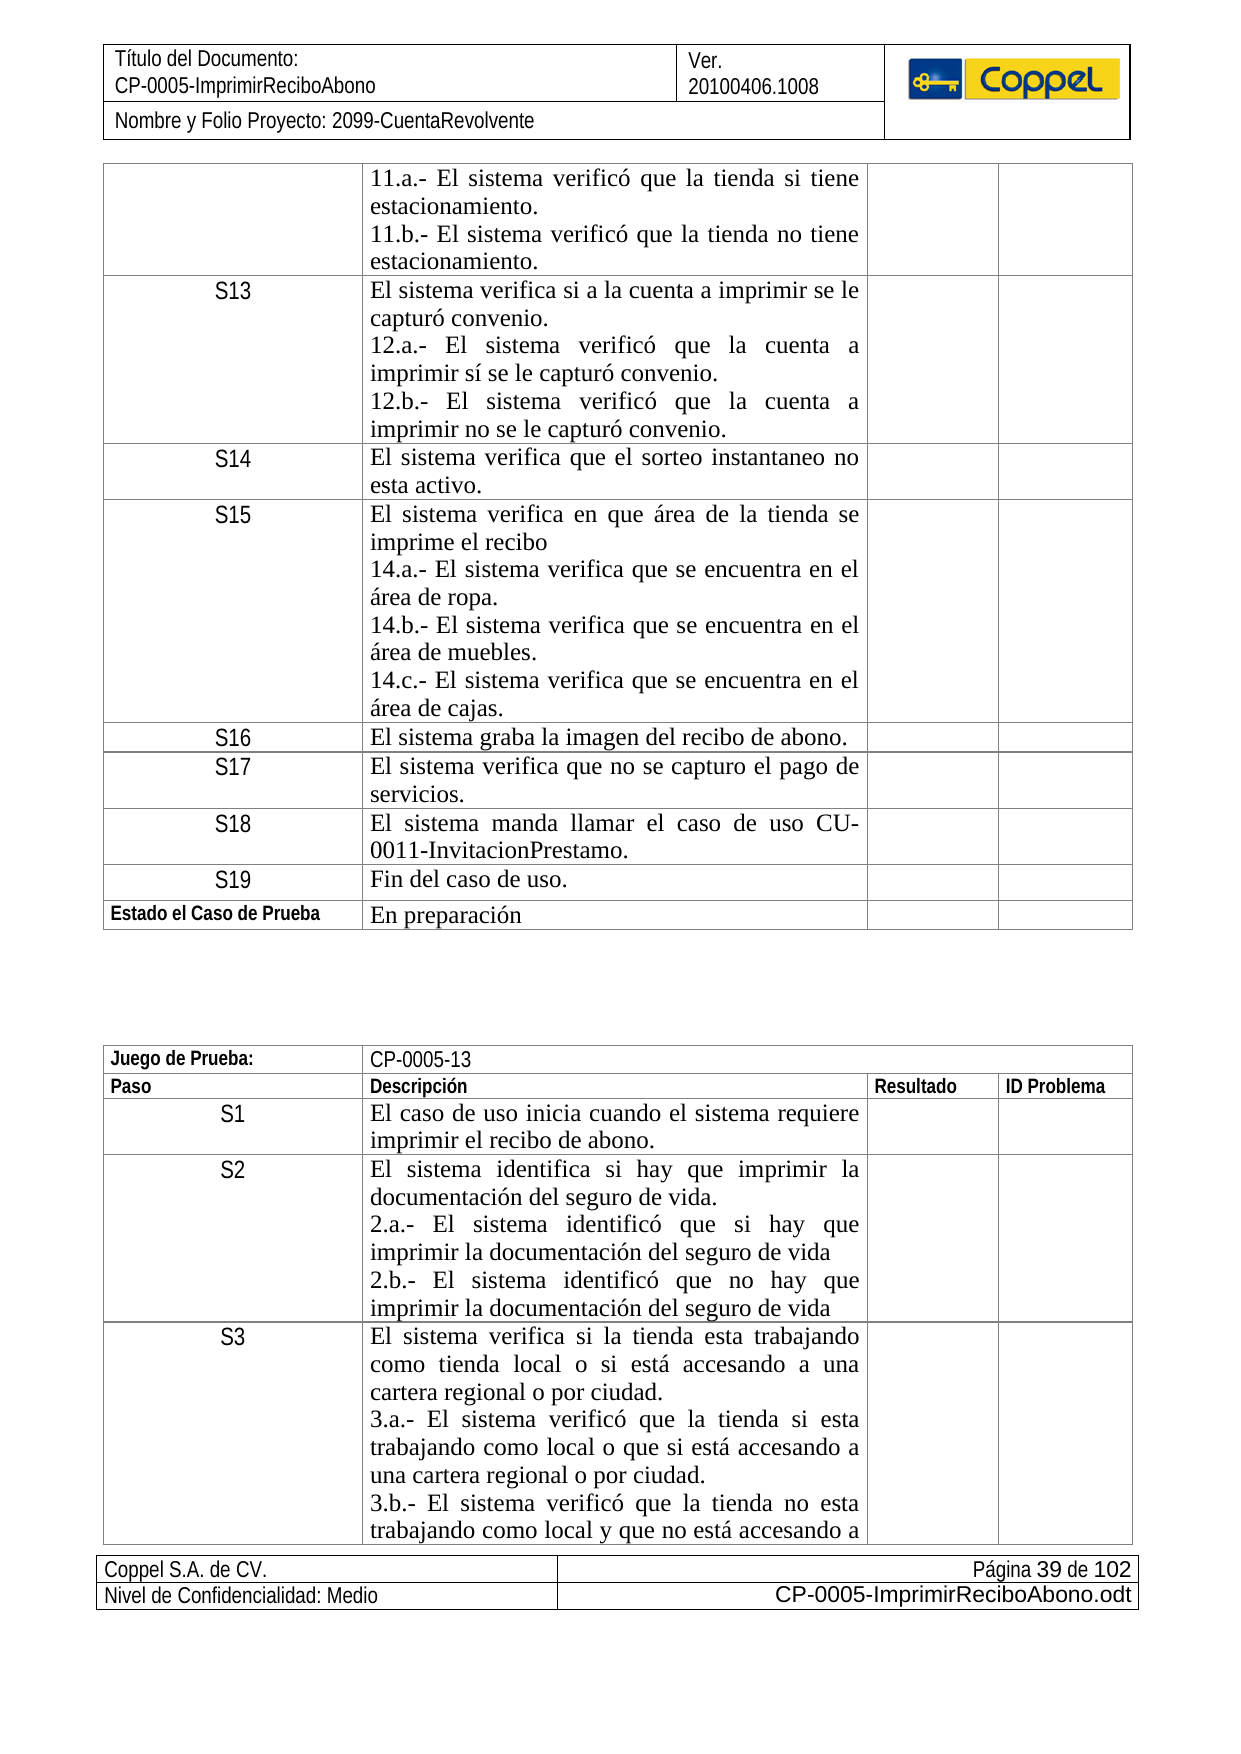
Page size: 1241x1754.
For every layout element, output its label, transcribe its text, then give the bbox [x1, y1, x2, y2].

table_cell S17 [104, 753, 362, 808]
table_cell [868, 1323, 998, 1544]
table_cell 11.a.- El sistema verificó que la tienda si tiene estacionamiento. 11.b.- El sistema verificó que la tienda no tiene estacionamiento. [363, 164, 867, 275]
table_cell [868, 901, 998, 928]
table_cell [868, 500, 998, 722]
table_cell El sistema graba la imagen del recibo de abono. [363, 723, 867, 751]
table_cell [999, 723, 1132, 751]
table_cell El sistema verifica que no se capturo el pago de servicios. [363, 753, 867, 808]
table_cell El sistema verifica si la tienda esta trabajando como tienda local o si está accesando a una cartera regional o por ciudad. 3.a.- El sistema verificó que la tienda si esta trabajando como local o que si está accesando a una cartera regional o por ciudad. 3.b.- El sistema verificó que la tienda no esta trabajando como local y que no está accesando a [363, 1323, 867, 1544]
table_cell S19 [104, 865, 362, 900]
table_cell [868, 276, 998, 442]
table_cell [868, 1099, 998, 1154]
table_cell El sistema verifica en que área de la tienda se imprime el recibo 14.a.- El sistema verifica que se encuentra en el área de ropa. 14.b.- El sistema verifica que se encuentra en el área de muebles. 14.c.- El sistema verifica que se encuentra en el área de cajas. [363, 500, 867, 722]
table_cell [868, 1155, 998, 1321]
table_cell [868, 723, 998, 751]
table_cell S13 [104, 276, 362, 442]
table_cell [999, 1155, 1132, 1321]
table_cell [999, 500, 1132, 722]
table_header Juego de Prueba: [104, 1046, 362, 1073]
table_cell En preparación [363, 901, 867, 928]
table_cell [999, 1099, 1132, 1154]
table_cell El sistema identifica si hay que imprimir la documentación del seguro de vida. 2.a.- El sistema identificó que si hay que imprimir la documentación del seguro de vida 2.b.- El sistema identificó que no hay que imprimir la documentación del seguro de vida [363, 1155, 867, 1321]
table_cell [868, 444, 998, 499]
table_cell El caso de uso inicia cuando el sistema requiere imprimir el recibo de abono. [363, 1099, 867, 1154]
table_cell ID Problema [999, 1074, 1132, 1098]
table_cell [999, 444, 1132, 499]
table_cell [999, 901, 1132, 928]
table_cell [999, 1323, 1132, 1544]
table_cell [999, 753, 1132, 808]
table_cell S16 [104, 723, 362, 751]
table_header CP-0005-13 [363, 1046, 1132, 1073]
table_cell Resultado [868, 1074, 998, 1098]
table_cell [868, 809, 998, 864]
table_cell S3 [104, 1323, 362, 1544]
table_cell Paso [104, 1074, 362, 1098]
table_cell [868, 164, 998, 275]
table_cell S2 [104, 1155, 362, 1321]
table_cell El sistema verifica que el sorteo instantaneo no esta activo. [363, 444, 867, 499]
table_cell [868, 865, 998, 900]
table_cell El sistema verifica si a la cuenta a imprimir se le capturó convenio. 12.a.- El sistema verificó que la cuenta a imprimir sí se le capturó convenio. 12.b.- El sistema verificó que la cuenta a imprimir no se le capturó convenio. [363, 276, 867, 442]
table_cell [999, 809, 1132, 864]
table_cell [999, 276, 1132, 442]
table_cell S14 [104, 444, 362, 499]
table_cell [999, 164, 1132, 275]
table_cell [999, 865, 1132, 900]
table_cell S1 [104, 1099, 362, 1154]
table_cell Fin del caso de uso. [363, 865, 867, 900]
table_cell El sistema manda llamar el caso de uso CU-0011-InvitacionPrestamo. [363, 809, 867, 864]
table_cell [868, 753, 998, 808]
table_cell Estado el Caso de Prueba [104, 901, 362, 928]
table_cell [104, 164, 362, 275]
table_cell S15 [104, 500, 362, 722]
table_cell S18 [104, 809, 362, 864]
table_cell Descripción [363, 1074, 867, 1098]
